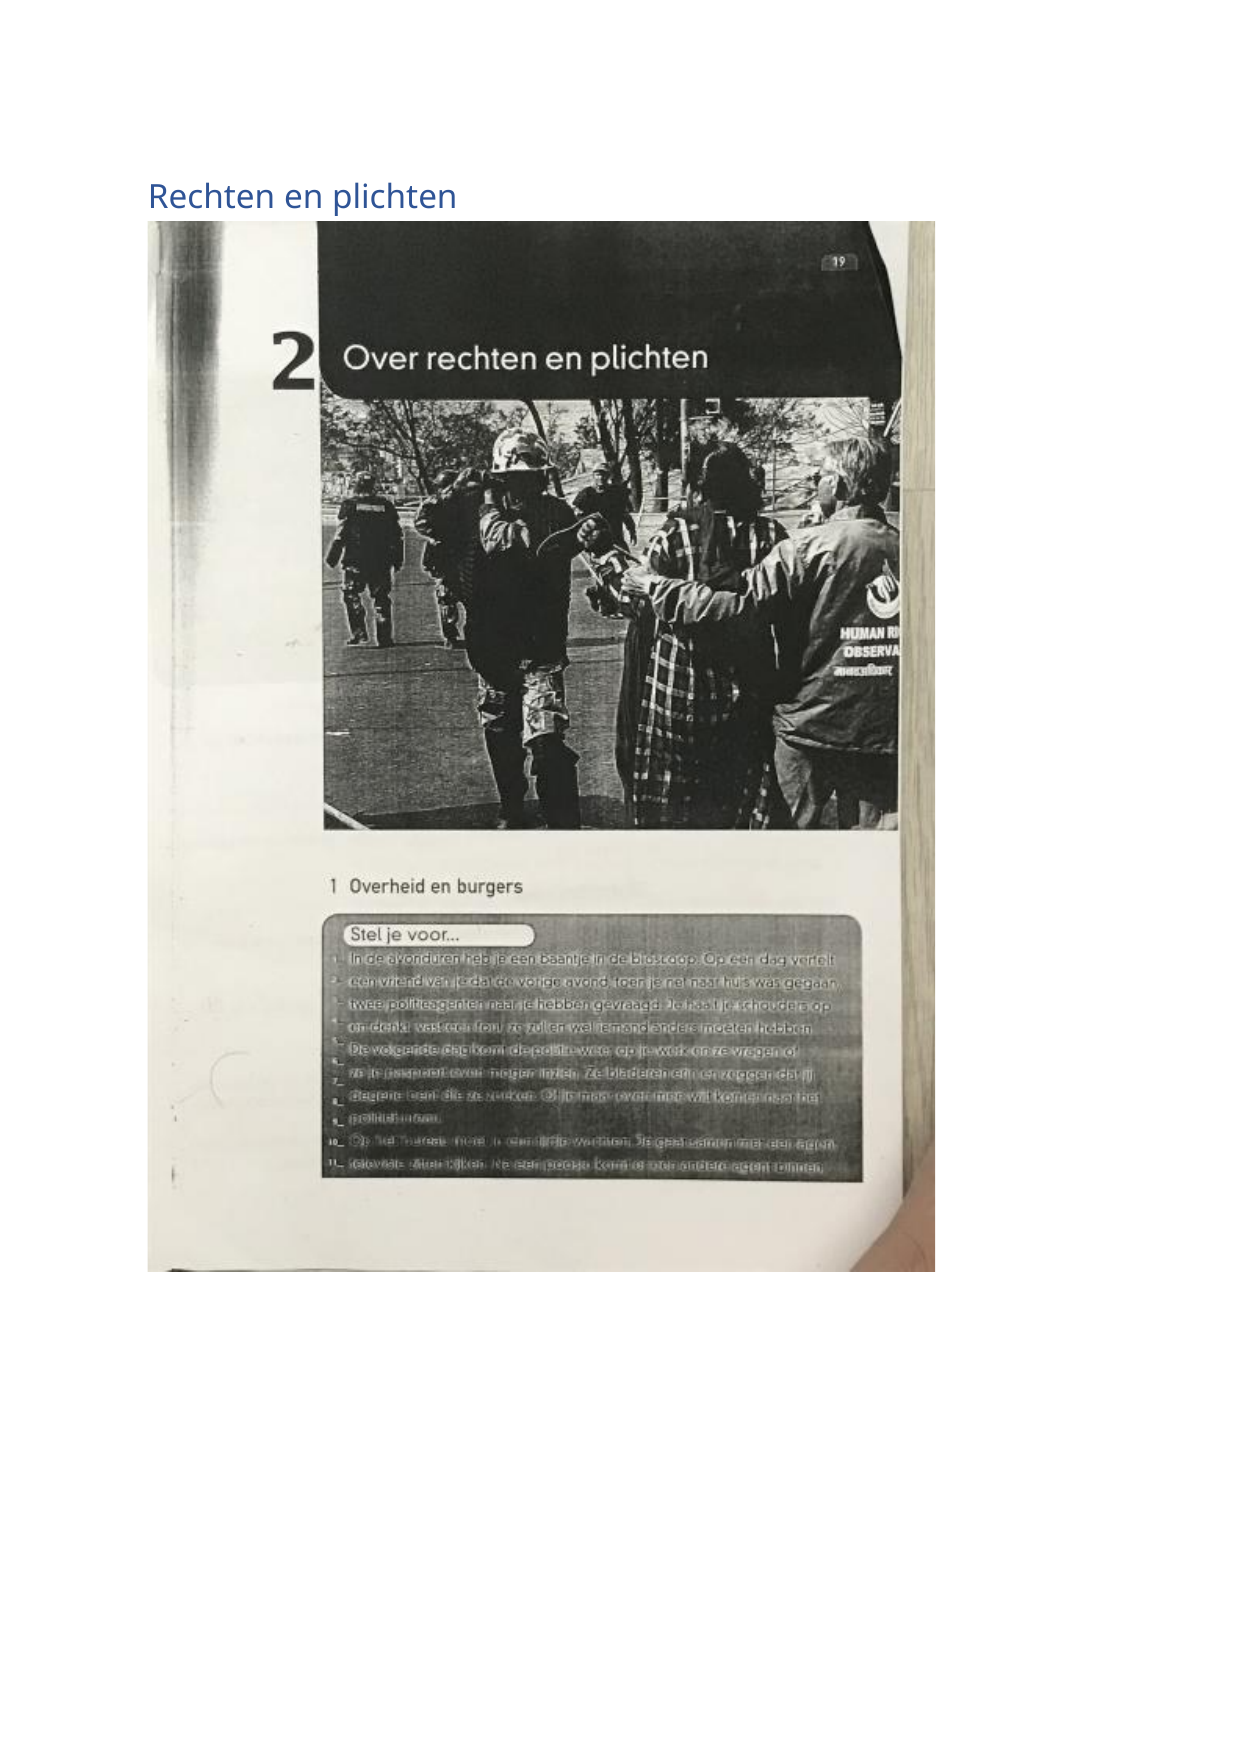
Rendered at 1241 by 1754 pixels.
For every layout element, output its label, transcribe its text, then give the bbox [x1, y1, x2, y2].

subtitle Rechten en plichten [148, 173, 1093, 218]
